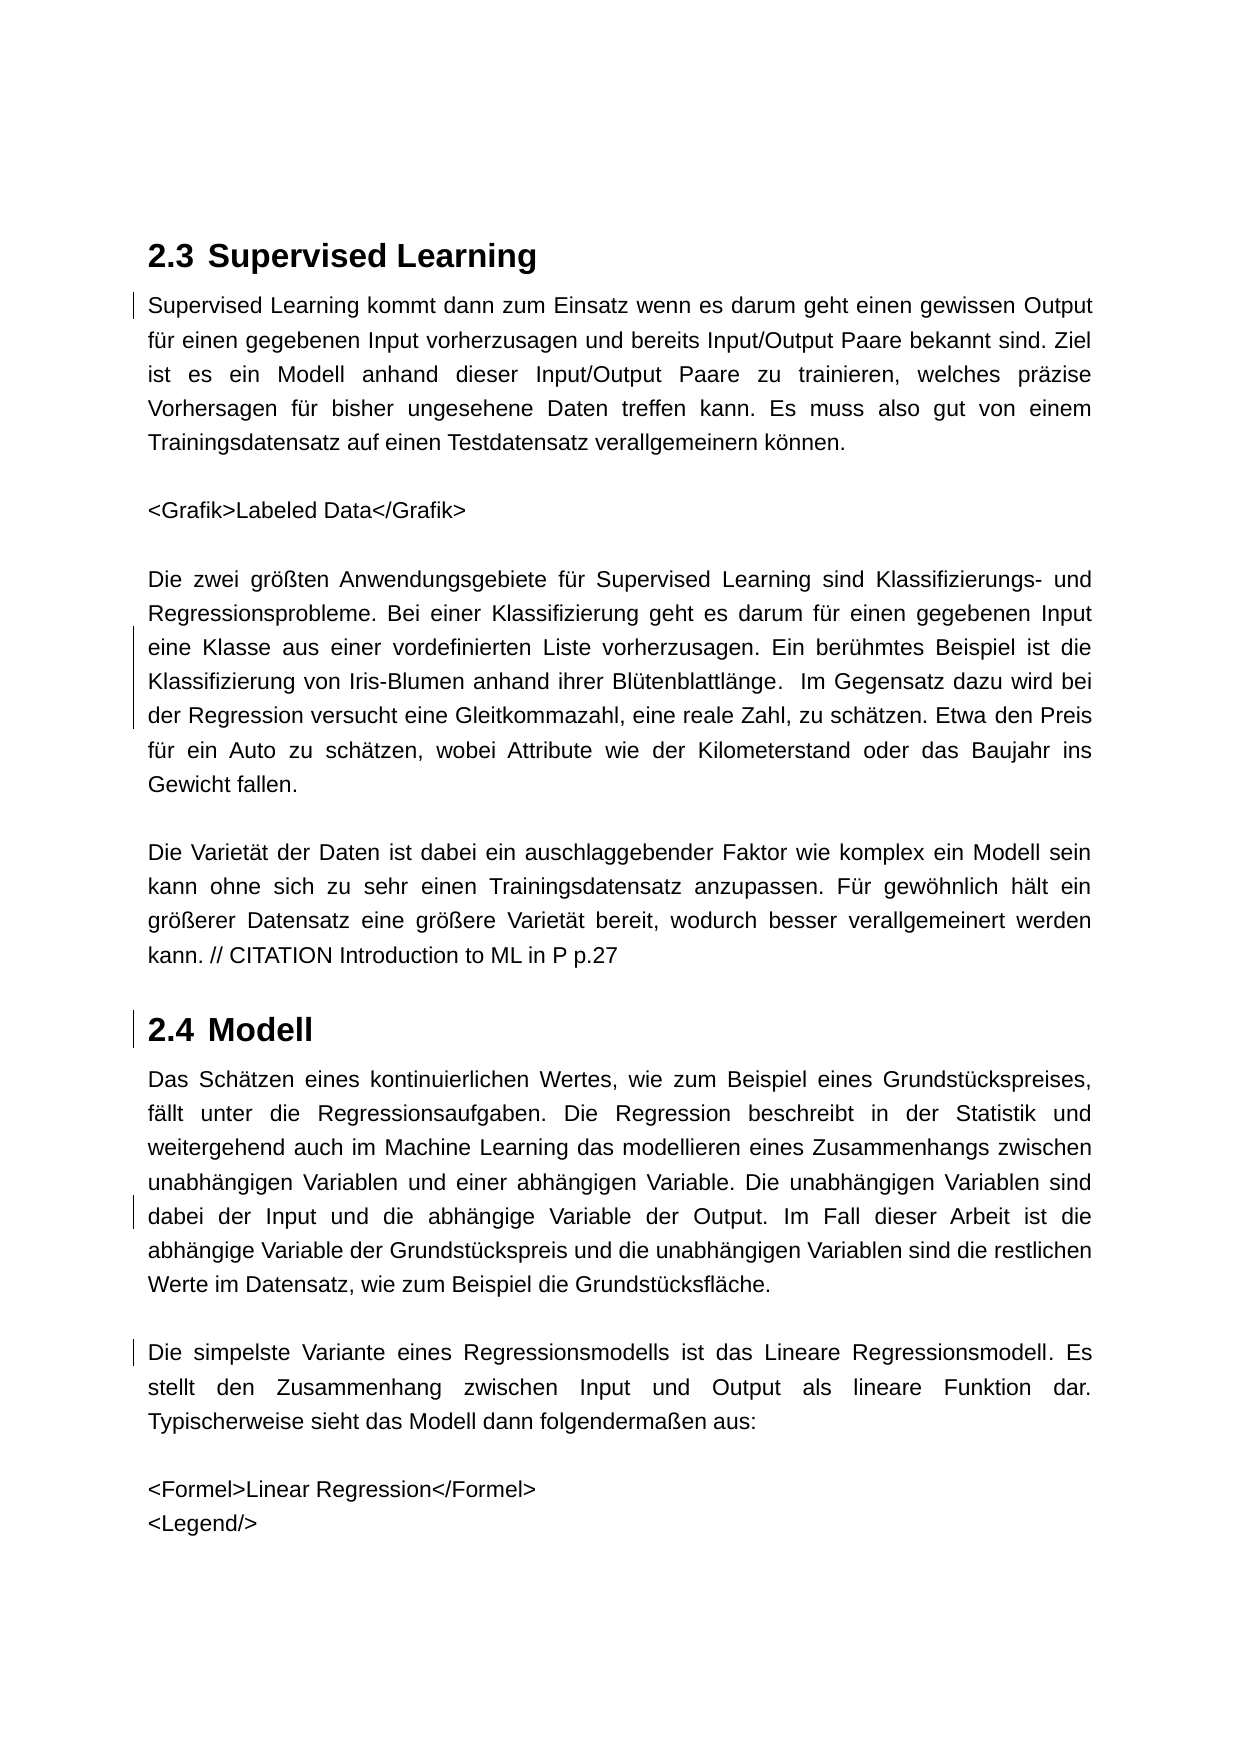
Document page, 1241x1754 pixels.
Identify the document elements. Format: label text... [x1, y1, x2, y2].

text <Legend/> [148, 1510, 1092, 1537]
text <Formel>Linear Regression</Formel> [148, 1476, 1092, 1502]
text Die simpelste Variante eines Regressionsmodells ist das Lineare Regressionsmodell. Es stellt den Zusammenhang zwischen Input und Output als lineare Funktion dar. Typischerweise sieht das Modell dann folgendermaßen aus: [148, 1339, 1092, 1434]
text Die Varietät der Daten ist dabei ein auschlaggebender Faktor wie komplex ein Modell sein kann ohne sich zu sehr einen Trainingsdatensatz anzupassen. Für gewöhnlich hält ein größerer Datensatz eine größere Varietät bereit, wodurch besser verallgemeinert werden kann. // CITATION Introduction to ML in P p.27 [148, 839, 1092, 968]
text <Grafik>Labeled Data</Grafik> [148, 497, 1092, 524]
text Die zwei größten Anwendungsgebiete für Supervised Learning sind Klassifizierungs- und Regressionsprobleme. Bei einer Klassifizierung geht es darum für einen gegebenen Input eine Klasse aus einer vordefinierten Liste vorherzusagen. Ein berühmtes Beispiel ist die Klassifizierung von Iris-Blumen anhand ihrer Blütenblattlänge. Im Gegensatz dazu wird bei der Regression versucht eine Gleitkommazahl, eine reale Zahl, zu schätzen. Etwa den Preis für ein Auto zu schätzen, wobei Attribute wie der Kilometerstand oder das Baujahr ins Gewicht fallen. [148, 566, 1092, 797]
subtitle Supervised Learning [148, 236, 1092, 275]
text Supervised Learning kommt dann zum Einsatz wenn es darum geht einen gewissen Output für einen gegebenen Input vorherzusagen und bereits Input/Output Paare bekannt sind. Ziel ist es ein Modell anhand dieser Input/Output Paare zu trainieren, welches präzise Vorhersagen für bisher ungesehene Daten treffen kann. Es muss also gut von einem Trainingsdatensatz auf einen Testdatensatz verallgemeinern können. [148, 292, 1092, 455]
text Das Schätzen eines kontinuierlichen Wertes, wie zum Beispiel eines Grundstückspreises, fällt unter die Regressionsaufgaben. Die Regression beschreibt in der Statistik und weitergehend auch im Machine Learning das modellieren eines Zusammenhangs zwischen unabhängigen Variablen und einer abhängigen Variable. Die unabhängigen Variablen sind dabei der Input und die abhängige Variable der Output. Im Fall dieser Arbeit ist die abhängige Variable der Grundstückspreis und die unabhängigen Variablen sind die restlichen Werte im Datensatz, wie zum Beispiel die Grundstücksfläche. [148, 1066, 1092, 1297]
subtitle Modell [148, 1010, 1092, 1048]
